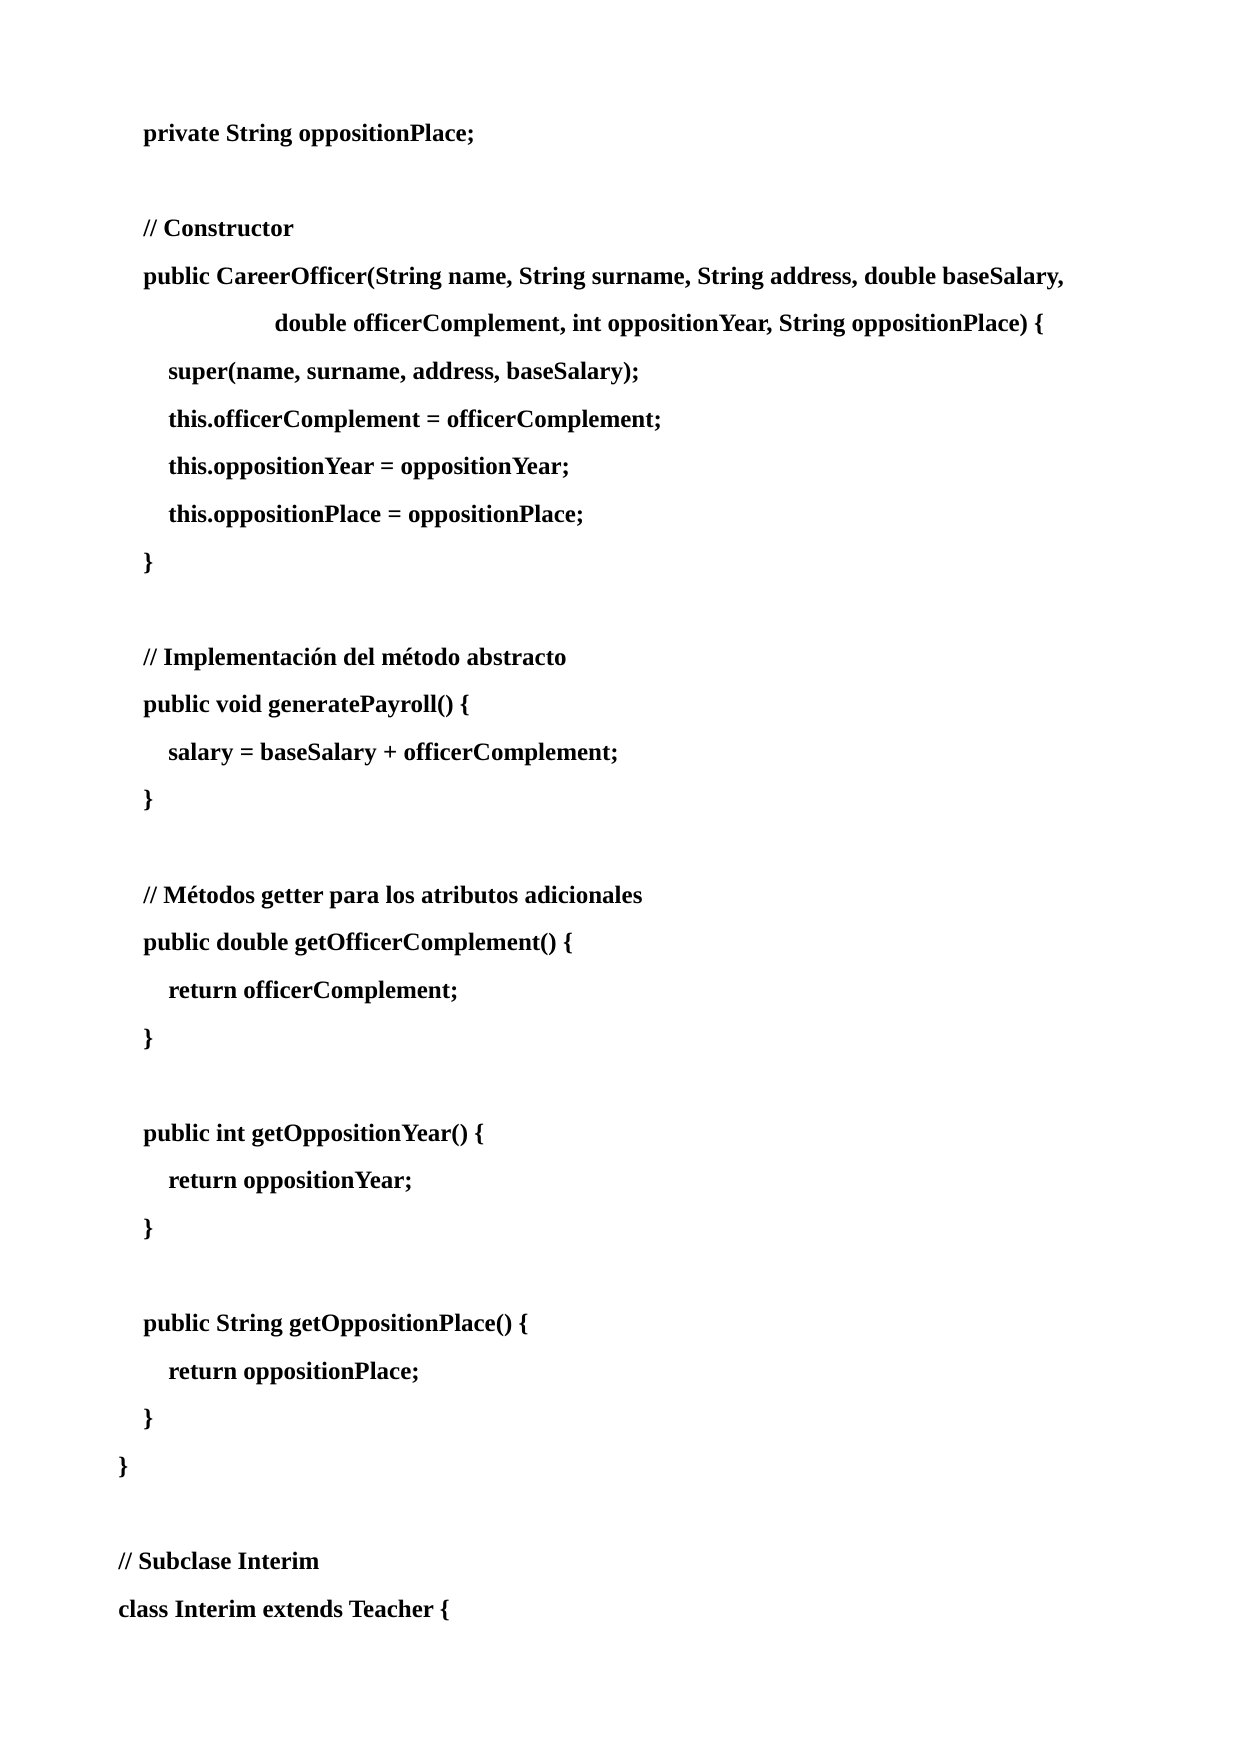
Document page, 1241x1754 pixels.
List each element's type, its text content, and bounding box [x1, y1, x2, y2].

text // Métodos getter para los atributos adicionales [118, 880, 1122, 908]
text public int getOppositionYear() { [118, 1118, 1122, 1147]
text return officerComplement; [118, 975, 1122, 1004]
text this.oppositionPlace = oppositionPlace; [118, 499, 1122, 528]
text // Constructor [118, 213, 1122, 242]
text } [118, 1403, 1122, 1432]
text // Subclase Interim [118, 1546, 1122, 1575]
text super(name, surname, address, baseSalary); [118, 356, 1122, 385]
text public double getOfficerComplement() { [118, 927, 1122, 956]
text class Interim extends Teacher { [118, 1594, 1122, 1623]
text return oppositionPlace; [118, 1356, 1122, 1384]
text } [118, 784, 1122, 813]
text public String getOppositionPlace() { [118, 1308, 1122, 1337]
text return oppositionYear; [118, 1165, 1122, 1194]
text } [118, 547, 1122, 575]
text // Implementación del método abstracto [118, 642, 1122, 671]
text private String oppositionPlace; [118, 118, 1122, 147]
text } [118, 1023, 1122, 1051]
text this.officerComplement = officerComplement; [118, 404, 1122, 432]
text double officerComplement, int oppositionYear, String oppositionPlace) { [118, 308, 1122, 337]
text } [118, 1451, 1122, 1480]
text this.oppositionYear = oppositionYear; [118, 451, 1122, 480]
text } [118, 1213, 1122, 1242]
text public void generatePayroll() { [118, 689, 1122, 718]
text salary = baseSalary + officerComplement; [118, 737, 1122, 766]
text public CareerOfficer(String name, String surname, String address, double baseSalary, [118, 261, 1122, 290]
